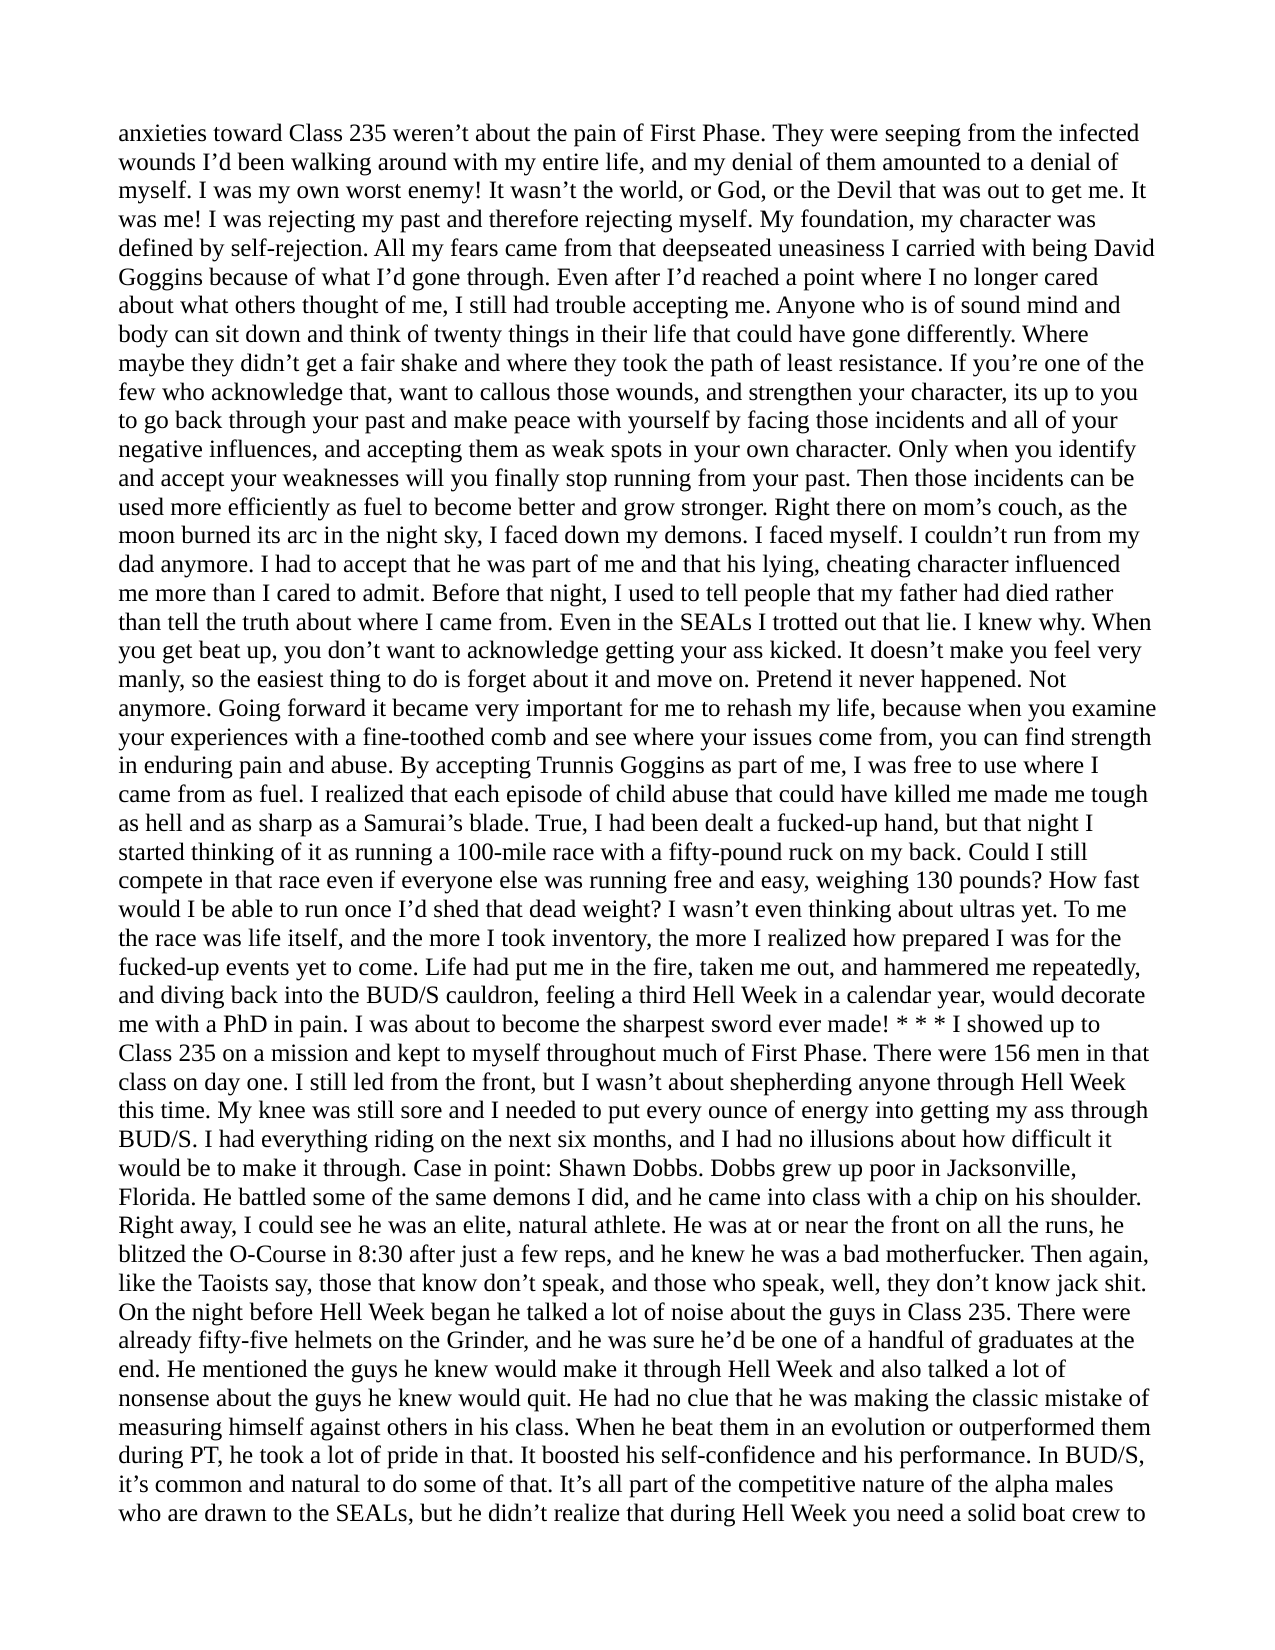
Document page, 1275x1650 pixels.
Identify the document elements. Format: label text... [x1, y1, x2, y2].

text anxieties toward Class 235 weren’t about the pain of First Phase. They were seeping from the infected wounds I’d been walking around with my entire life, and my denial of them amounted to a denial of myself. I was my own worst enemy! It wasn’t the world, or God, or the Devil that was out to get me. It was me! I was rejecting my past and therefore rejecting myself. My foundation, my character was defined by self-rejection. All my fears came from that deepseated uneasiness I carried with being David Goggins because of what I’d gone through. Even after I’d reached a point where I no longer cared about what others thought of me, I still had trouble accepting me. Anyone who is of sound mind and body can sit down and think of twenty things in their life that could have gone differently. Where maybe they didn’t get a fair shake and where they took the path of least resistance. If you’re one of the few who acknowledge that, want to callous those wounds, and strengthen your character, its up to you to go back through your past and make peace with yourself by facing those incidents and all of your negative influences, and accepting them as weak spots in your own character. Only when you identify and accept your weaknesses will you finally stop running from your past. Then those incidents can be used more efficiently as fuel to become better and grow stronger. Right there on mom’s couch, as the moon burned its arc in the night sky, I faced down my demons. I faced myself. I couldn’t run from my dad anymore. I had to accept that he was part of me and that his lying, cheating character influenced me more than I cared to admit. Before that night, I used to tell people that my father had died rather than tell the truth about where I came from. Even in the SEALs I trotted out that lie. I knew why. When you get beat up, you don’t want to acknowledge getting your ass kicked. It doesn’t make you feel very manly, so the easiest thing to do is forget about it and move on. Pretend it never happened. Not anymore. Going forward it became very important for me to rehash my life, because when you examine your experiences with a fine-toothed comb and see where your issues come from, you can find strength in enduring pain and abuse. By accepting Trunnis Goggins as part of me, I was free to use where I came from as fuel. I realized that each episode of child abuse that could have killed me made me tough as hell and as sharp as a Samurai’s blade. True, I had been dealt a fucked-up hand, but that night I started thinking of it as running a 100-mile race with a fifty-pound ruck on my back. Could I still compete in that race even if everyone else was running free and easy, weighing 130 pounds? How fast would I be able to run once I’d shed that dead weight? I wasn’t even thinking about ultras yet. To me the race was life itself, and the more I took inventory, the more I realized how prepared I was for the fucked-up events yet to come. Life had put me in the fire, taken me out, and hammered me repeatedly, and diving back into the BUD/S cauldron, feeling a third Hell Week in a calendar year, would decorate me with a PhD in pain. I was about to become the sharpest sword ever made! * * * I showed up to Class 235 on a mission and kept to myself throughout much of First Phase. There were 156 men in that class on day one. I still led from the front, but I wasn’t about shepherding anyone through Hell Week this time. My knee was still sore and I needed to put every ounce of energy into getting my ass through BUD/S. I had everything riding on the next six months, and I had no illusions about how difficult it would be to make it through. Case in point: Shawn Dobbs. Dobbs grew up poor in Jacksonville, Florida. He battled some of the same demons I did, and he came into class with a chip on his shoulder. Right away, I could see he was an elite, natural athlete. He was at or near the front on all the runs, he blitzed the O-Course in 8:30 after just a few reps, and he knew he was a bad motherfucker. Then again, like the Taoists say, those that know don’t speak, and those who speak, well, they don’t know jack shit. On the night before Hell Week began he talked a lot of noise about the guys in Class 235. There were already fifty-five helmets on the Grinder, and he was sure he’d be one of a handful of graduates at the end. He mentioned the guys he knew would make it through Hell Week and also talked a lot of nonsense about the guys he knew would quit. He had no clue that he was making the classic mistake of measuring himself against others in his class. When he beat them in an evolution or outperformed them during PT, he took a lot of pride in that. It boosted his self-confidence and his performance. In BUD/S, it’s common and natural to do some of that. It’s all part of the competitive nature of the alpha males who are drawn to the SEALs, but he didn’t realize that during Hell Week you need a solid boat crew to [118, 118, 1157, 1527]
